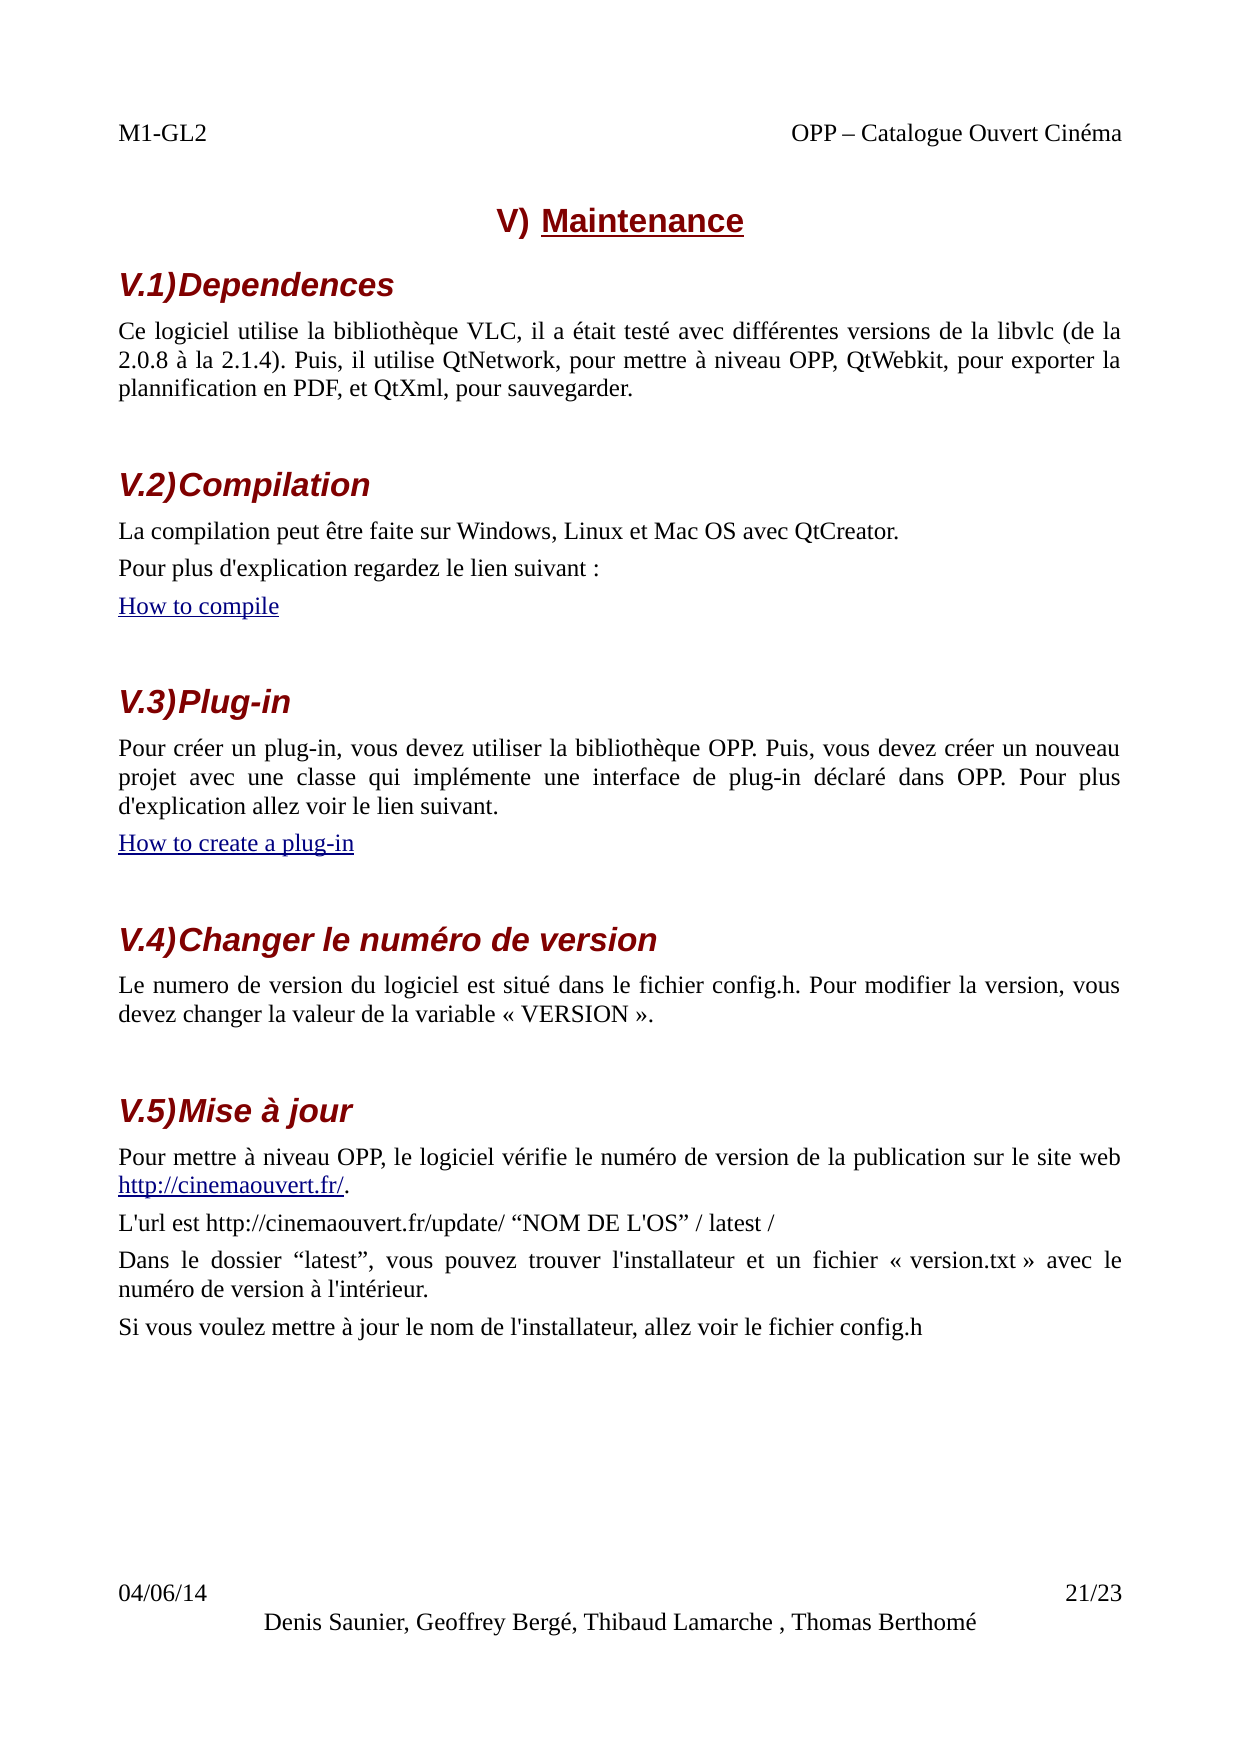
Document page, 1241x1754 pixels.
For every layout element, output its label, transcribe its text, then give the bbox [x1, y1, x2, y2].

subtitle Changer le numéro de version [118, 920, 1122, 958]
subtitle Mise à jour [118, 1091, 1122, 1129]
text L'url est http://cinemaouvert.fr/update/ “NOM DE L'OS” / latest / [118, 1208, 1122, 1237]
subtitle Compilation [118, 465, 1122, 503]
text Pour mettre à niveau OPP, le logiciel vérifie le numéro de version de la publication sur le site web http://cinemaouvert.fr/. [118, 1142, 1122, 1199]
text How to compile [118, 591, 1122, 620]
text Ce logiciel utilise la bibliothèque VLC, il a était testé avec différentes versions de la libvlc (de la 2.0.8 à la 2.1.4). Puis, il utilise QtNetwork, pour mettre à niveau OPP, QtWebkit, pour exporter la plannification en PDF, et QtXml, pour sauvegarder. [118, 316, 1122, 402]
text Le numero de version du logiciel est situé dans le fichier config.h. Pour modifier la version, vous devez changer la valeur de la variable « VERSION ». [118, 971, 1122, 1028]
subtitle Plug-in [118, 682, 1122, 721]
subtitle Maintenance [118, 201, 1122, 240]
text La compilation peut être faite sur Windows, Linux et Mac OS avec QtCreator. [118, 516, 1122, 544]
text Pour créer un plug-in, vous devez utiliser la bibliothèque OPP. Puis, vous devez créer un nouveau projet avec une classe qui implémente une interface de plug-in déclaré dans OPP. Pour plus d'explication allez voir le lien suivant. [118, 733, 1122, 819]
text How to create a plug-in [118, 828, 1122, 857]
text Si vous voulez mettre à jour le nom de l'installateur, allez voir le fichier config.h [118, 1312, 1122, 1341]
text Dans le dossier “latest”, vous pouvez trouver l'installateur et un fichier « version.txt » avec le numéro de version à l'intérieur. [118, 1246, 1122, 1303]
subtitle Dependences [118, 265, 1122, 303]
text Pour plus d'explication regardez le lien suivant : [118, 553, 1122, 582]
